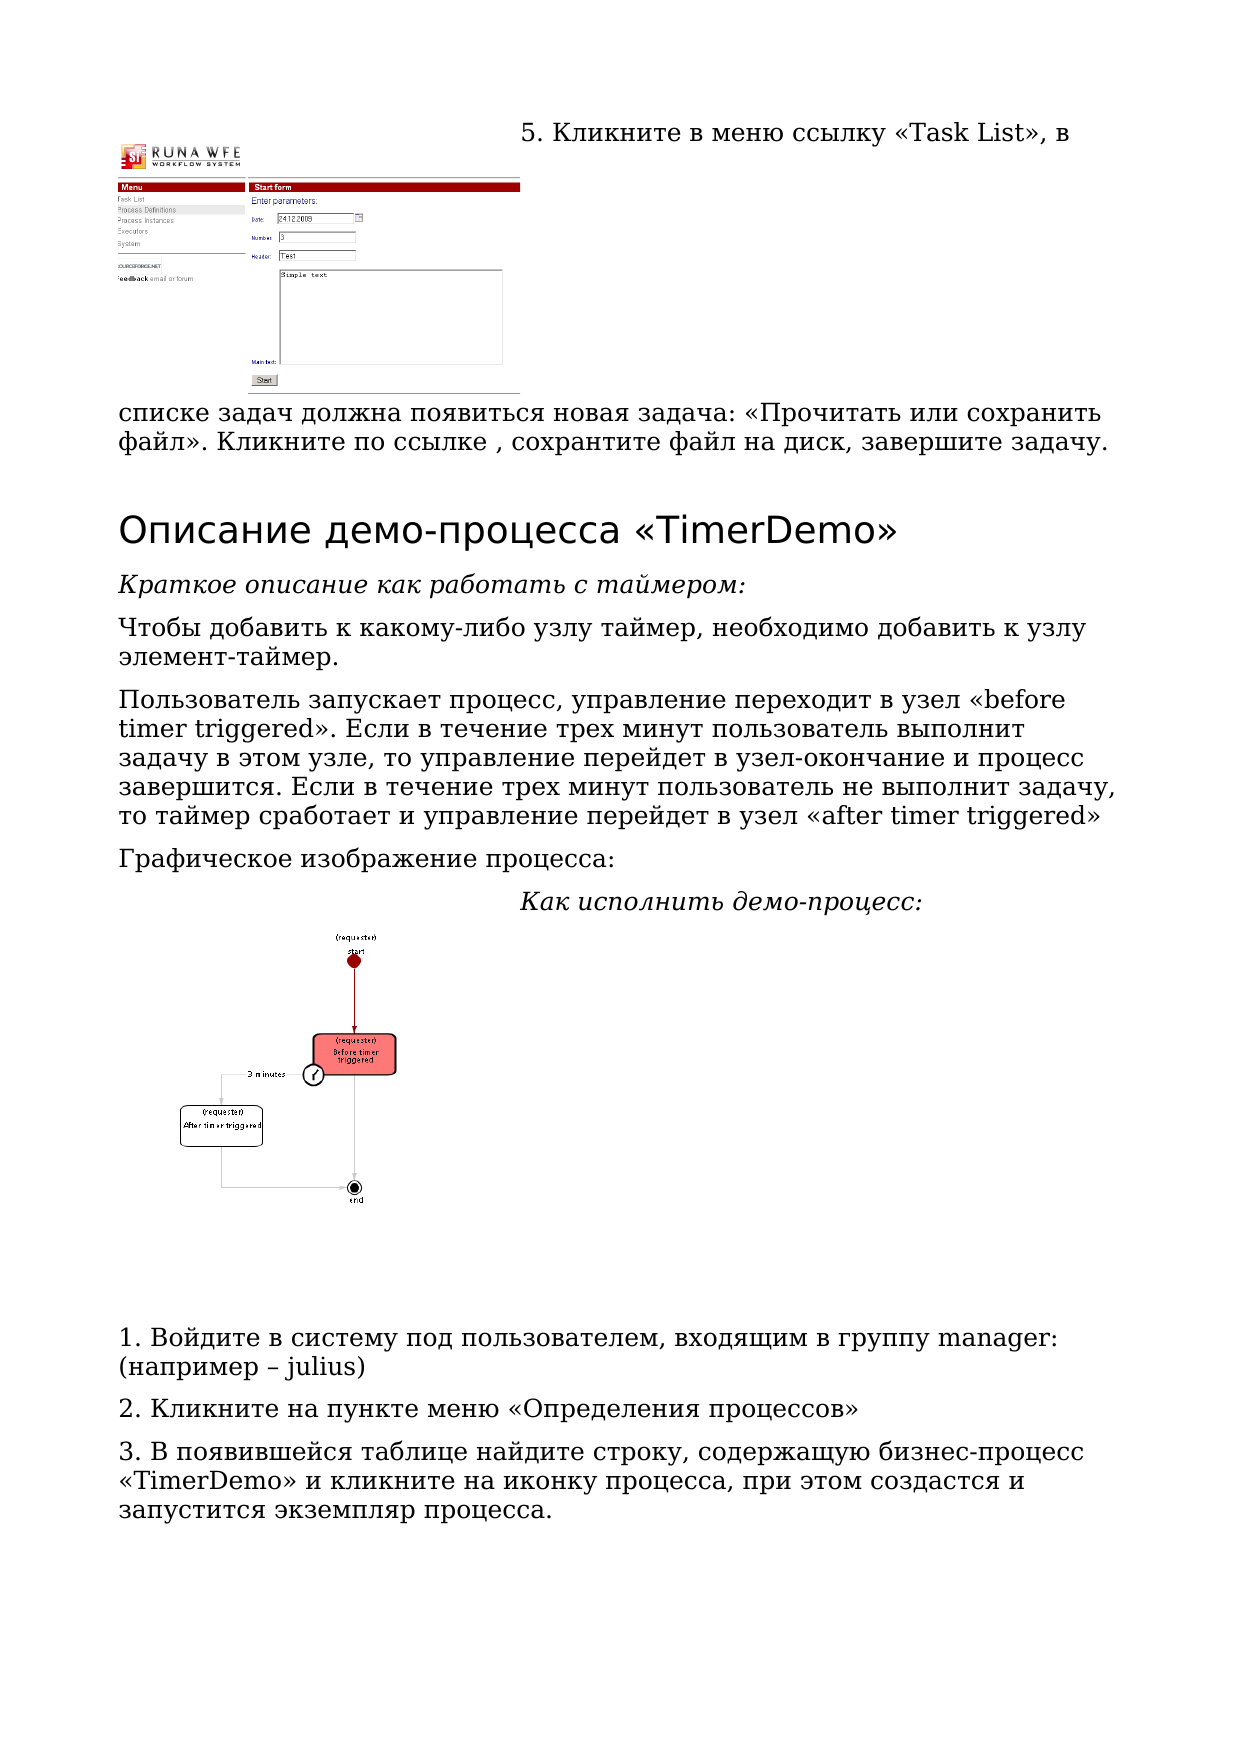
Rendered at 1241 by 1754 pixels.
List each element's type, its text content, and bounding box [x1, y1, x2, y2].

picture [118, 141, 521, 398]
text 2. Кликните на пункте меню «Определения процессов» [118, 1394, 1122, 1424]
subtitle Описание демо-процесса «TimerDemo» [118, 509, 1122, 552]
picture [118, 910, 521, 1310]
text Пользователь запускает процесс, управление переходит в узел «before timer triggered». Если в течение трех минут пользователь выполнит задачу в этом узле, то управление перейдет в узел-окончание и процесс завершится. Если в течение трех минут пользователь не выполнит задачу, то таймер сработает и управление перейдет в узел «after timer triggered» [118, 685, 1122, 831]
text Графическое изображение процесса: [118, 844, 1122, 873]
text 3. В появившейся таблице найдите строку, содержащую бизнес-процесс «TimerDemo» и кликните на иконку процесса, при этом создастся и запустится экземпляр процесса. [118, 1437, 1122, 1525]
text 5. Кликните в меню ссылку «Task List», в списке задач должна появиться новая задача: «Прочитать или сохранить файл». Кликните по ссылке , сохрантите файл на диск, завершите задачу. [118, 118, 1122, 456]
text Чтобы добавить к какому-либо узлу таймер, необходимо добавить к узлу элемент-таймер. [118, 613, 1122, 671]
text 1. Войдите в систему под пользователем, входящим в группу manager:(например – julius) [118, 1323, 1122, 1381]
text Как исполнить демо-процесс: [118, 887, 1122, 1309]
text Краткое описание как работать с таймером: [118, 570, 1122, 599]
